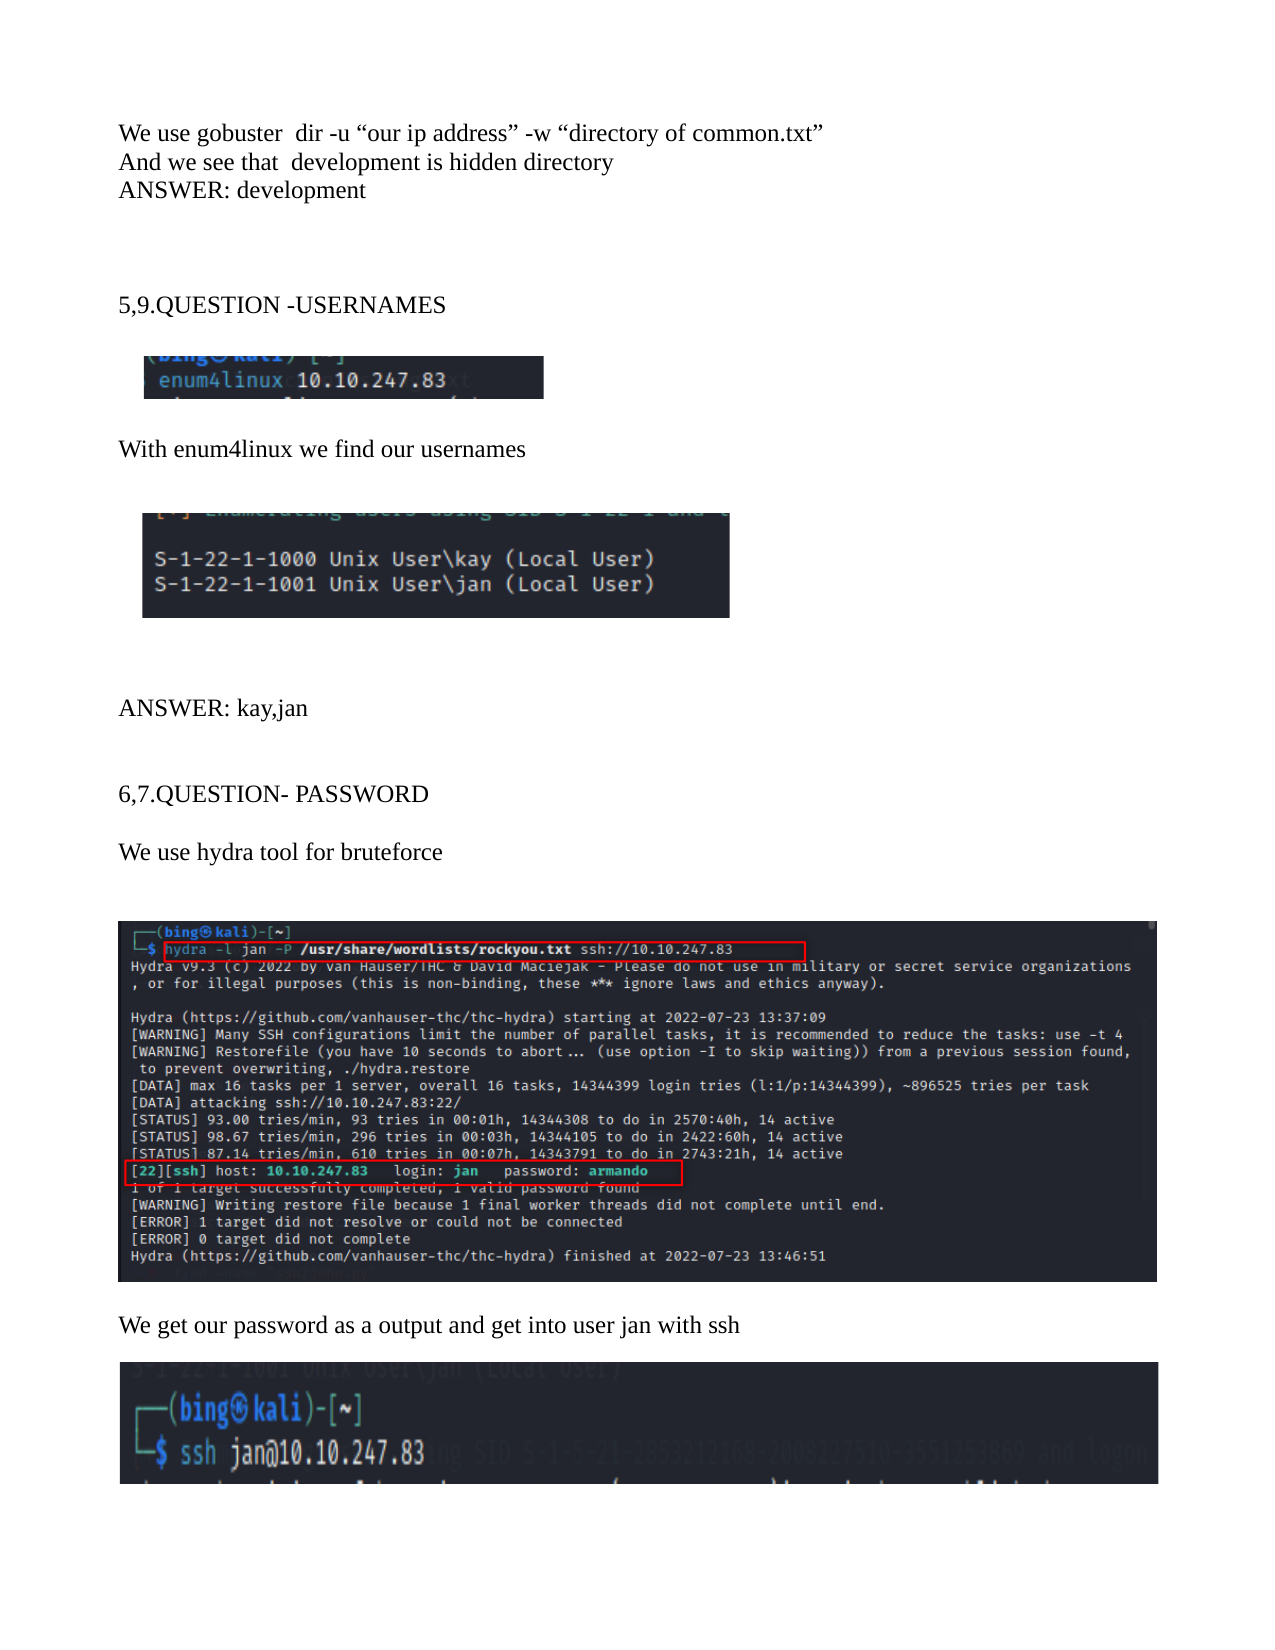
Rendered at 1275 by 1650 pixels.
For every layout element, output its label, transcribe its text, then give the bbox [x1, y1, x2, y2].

text And we see that development is hidden directory [118, 147, 1157, 176]
picture [119, 1362, 1159, 1484]
text We use gobuster dir -u “our ip address” -w “directory of common.txt” [118, 118, 1157, 147]
text ANSWER: kay,jan [118, 693, 1157, 722]
picture [143, 356, 544, 399]
text We get our password as a output and get into user jan with ssh [118, 1310, 1157, 1339]
picture [118, 921, 1157, 1282]
text With enum4linux we find our usernames [118, 434, 1157, 463]
text 5,9.QUESTION -USERNAMES [118, 291, 1157, 319]
text 6,7.QUESTION- PASSWORD [118, 779, 1157, 808]
picture [142, 513, 730, 618]
text We use hydra tool for bruteforce [118, 837, 1157, 866]
text ANSWER: development [118, 176, 1157, 204]
